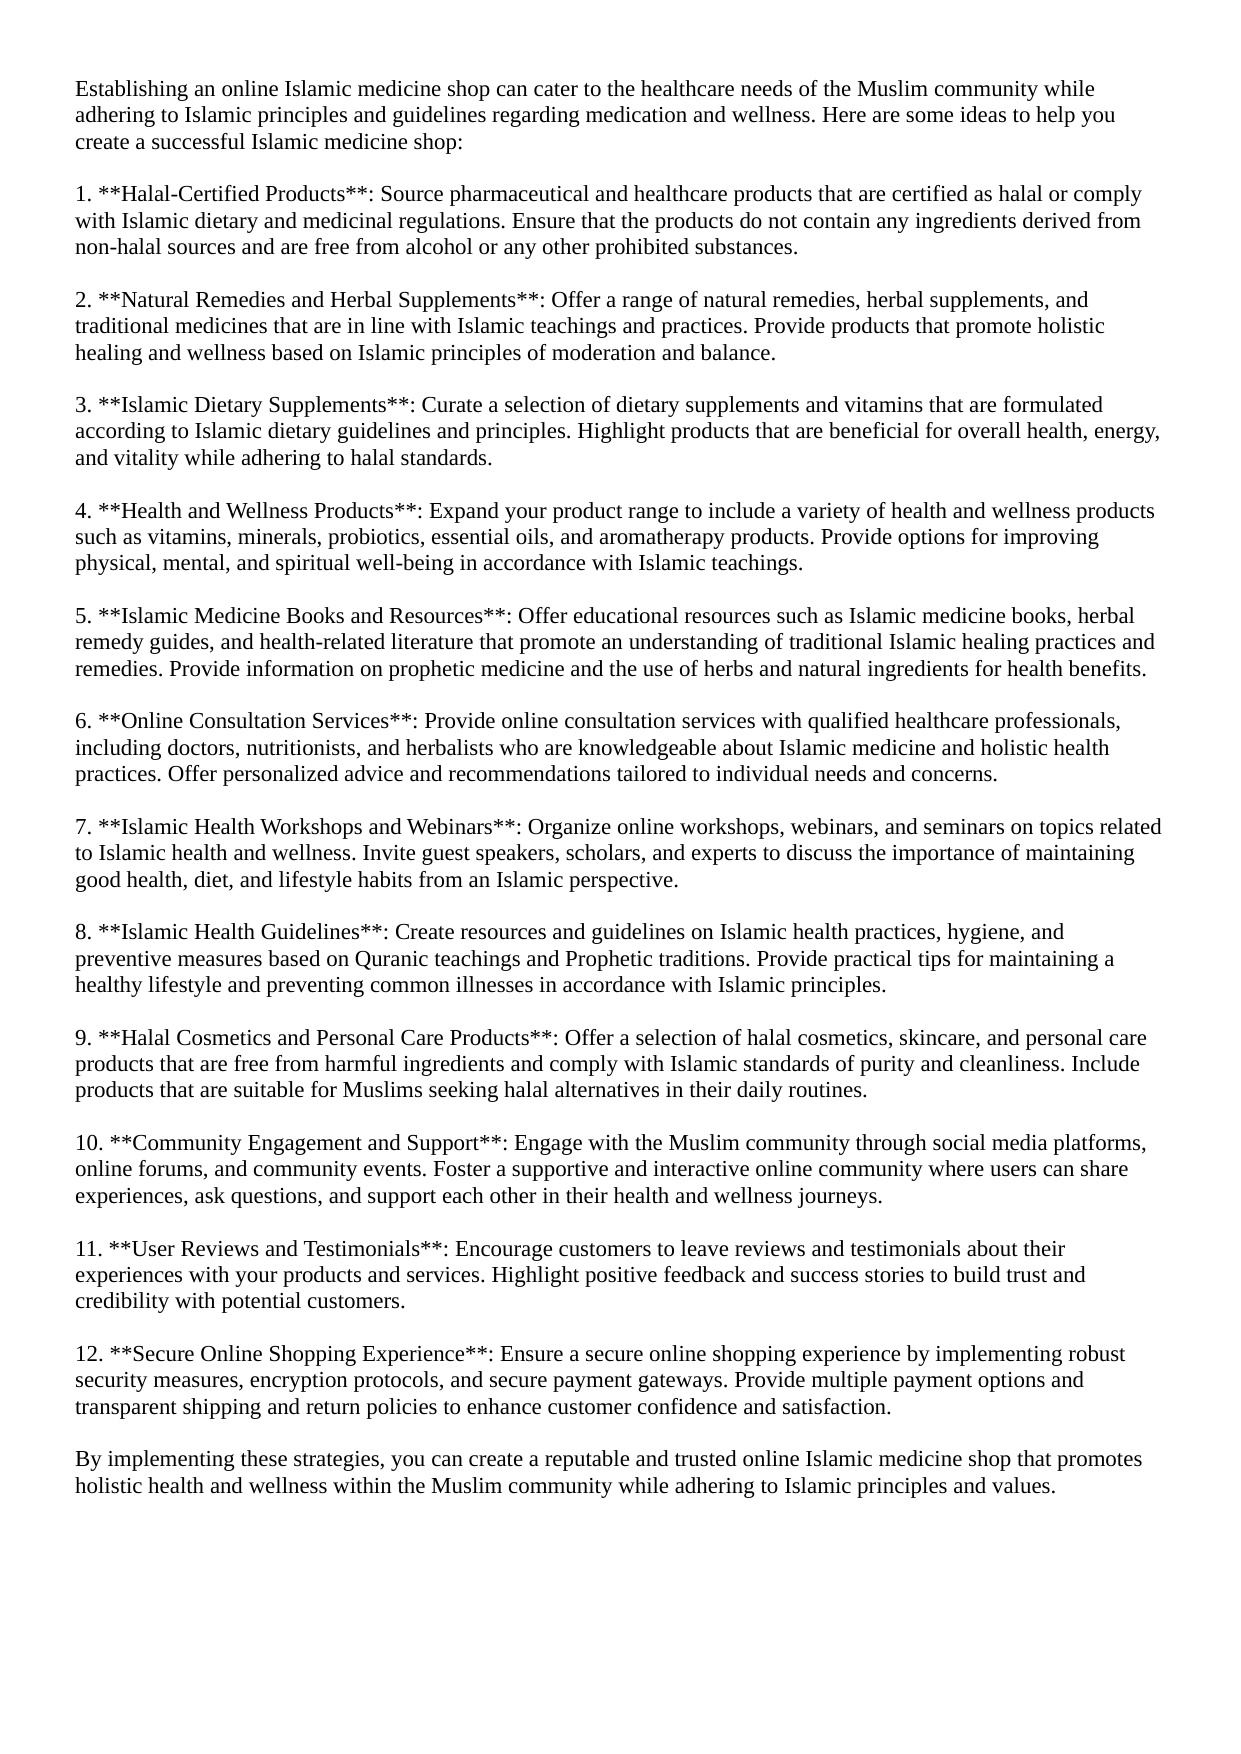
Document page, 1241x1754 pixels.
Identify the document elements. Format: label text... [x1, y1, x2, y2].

text Establishing an online Islamic medicine shop can cater to the healthcare needs of the Muslim community while adhering to Islamic principles and guidelines regarding medication and wellness. Here are some ideas to help you create a successful Islamic medicine shop: [75, 75, 1165, 154]
text 3. **Islamic Dietary Supplements**: Curate a selection of dietary supplements and vitamins that are formulated according to Islamic dietary guidelines and principles. Highlight products that are beneficial for overall health, energy, and vitality while adhering to halal standards. [75, 391, 1165, 470]
text 5. **Islamic Medicine Books and Resources**: Offer educational resources such as Islamic medicine books, herbal remedy guides, and health-related literature that promote an understanding of traditional Islamic healing practices and remedies. Provide information on prophetic medicine and the use of herbs and natural ingredients for health benefits. [75, 602, 1165, 681]
text By implementing these strategies, you can create a reputable and trusted online Islamic medicine shop that promotes holistic health and wellness within the Muslim community while adhering to Islamic principles and values. [75, 1445, 1165, 1498]
text 9. **Halal Cosmetics and Personal Care Products**: Offer a selection of halal cosmetics, skincare, and personal care products that are free from harmful ingredients and comply with Islamic standards of purity and cleanliness. Include products that are suitable for Muslims seeking halal alternatives in their daily routines. [75, 1024, 1165, 1103]
text 6. **Online Consultation Services**: Provide online consultation services with qualified healthcare professionals, including doctors, nutritionists, and herbalists who are knowledgeable about Islamic medicine and holistic health practices. Offer personalized advice and recommendations tailored to individual needs and concerns. [75, 707, 1165, 787]
text 8. **Islamic Health Guidelines**: Create resources and guidelines on Islamic health practices, hygiene, and preventive measures based on Quranic teachings and Prophetic traditions. Provide practical tips for maintaining a healthy lifestyle and preventing common illnesses in accordance with Islamic principles. [75, 918, 1165, 997]
text 11. **User Reviews and Testimonials**: Encourage customers to leave reviews and testimonials about their experiences with your products and services. Highlight positive feedback and success stories to build trust and credibility with potential customers. [75, 1234, 1165, 1314]
text 1. **Halal-Certified Products**: Source pharmaceutical and healthcare products that are certified as halal or comply with Islamic dietary and medicinal regulations. Ensure that the products do not contain any ingredients derived from non-halal sources and are free from alcohol or any other prohibited substances. [75, 180, 1165, 259]
text 7. **Islamic Health Workshops and Webinars**: Organize online workshops, webinars, and seminars on topics related to Islamic health and wellness. Invite guest speakers, scholars, and experts to discuss the importance of maintaining good health, diet, and lifestyle habits from an Islamic perspective. [75, 813, 1165, 892]
text 12. **Secure Online Shopping Experience**: Ensure a secure online shopping experience by implementing robust security measures, encryption protocols, and secure payment gateways. Provide multiple payment options and transparent shipping and return policies to enhance customer confidence and satisfaction. [75, 1340, 1165, 1419]
text 4. **Health and Wellness Products**: Expand your product range to include a variety of health and wellness products such as vitamins, minerals, probiotics, essential oils, and aromatherapy products. Provide options for improving physical, mental, and spiritual well-being in accordance with Islamic teachings. [75, 497, 1165, 576]
text 2. **Natural Remedies and Herbal Supplements**: Offer a range of natural remedies, herbal supplements, and traditional medicines that are in line with Islamic teachings and practices. Provide products that promote holistic healing and wellness based on Islamic principles of moderation and balance. [75, 286, 1165, 365]
text 10. **Community Engagement and Support**: Engage with the Muslim community through social media platforms, online forums, and community events. Foster a supportive and interactive online community where users can share experiences, ask questions, and support each other in their health and wellness journeys. [75, 1129, 1165, 1208]
